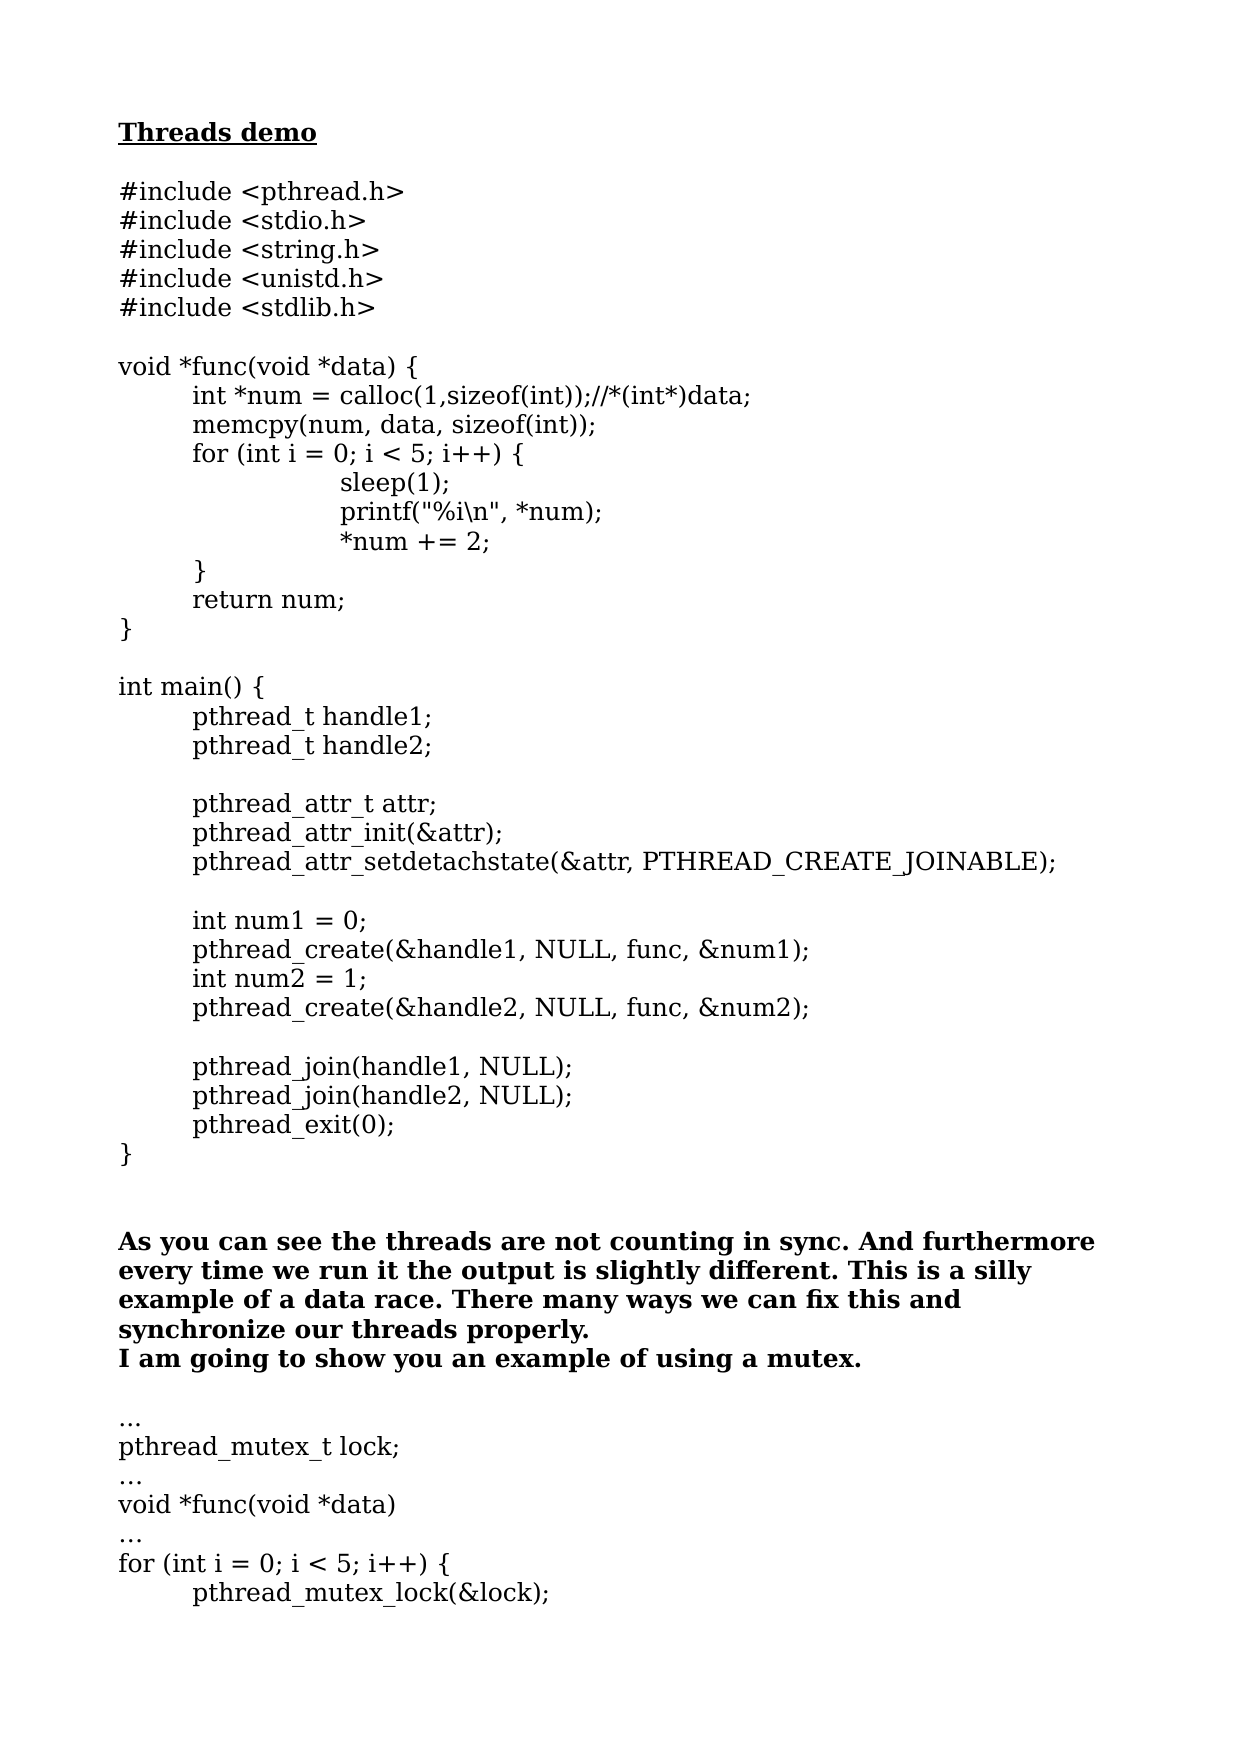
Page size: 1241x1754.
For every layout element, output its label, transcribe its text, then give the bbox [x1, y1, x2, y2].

text } [118, 614, 1122, 643]
text int main() { [118, 672, 1122, 702]
text printf("%i\n", *num); [118, 497, 1122, 527]
text } [118, 1139, 1122, 1168]
text … [118, 1461, 1122, 1490]
text pthread_create(&handle2, NULL, func, &num2); [118, 993, 1122, 1022]
text #include <stdlib.h> [118, 293, 1122, 322]
text pthread_t handle1; [118, 702, 1122, 731]
text #include <unistd.h> [118, 264, 1122, 293]
text pthread_mutex_t lock; [118, 1432, 1122, 1461]
text pthread_create(&handle1, NULL, func, &num1); [118, 935, 1122, 964]
text pthread_attr_t attr; [118, 789, 1122, 818]
text #include <pthread.h> [118, 177, 1122, 206]
text … [118, 1519, 1122, 1549]
text } [118, 556, 1122, 585]
text pthread_exit(0); [118, 1110, 1122, 1139]
text pthread_join(handle1, NULL); [118, 1052, 1122, 1081]
text pthread_attr_init(&attr); [118, 818, 1122, 847]
text I am going to show you an example of using a mutex. [118, 1344, 1122, 1373]
text #include <string.h> [118, 235, 1122, 264]
text pthread_join(handle2, NULL); [118, 1081, 1122, 1110]
text void *func(void *data) [118, 1490, 1122, 1519]
text return num; [118, 585, 1122, 614]
text for (int i = 0; i < 5; i++) { [118, 439, 1122, 468]
text As you can see the threads are not counting in sync. And furthermore every time we run it the output is slightly different. This is a silly example of a data race. There many ways we can fix this and synchronize our threads properly. [118, 1227, 1122, 1344]
text int *num = calloc(1,sizeof(int));//*(int*)data; [118, 381, 1122, 410]
text *num += 2; [118, 527, 1122, 556]
text pthread_mutex_lock(&lock); [118, 1578, 1122, 1607]
text int num1 = 0; [118, 906, 1122, 935]
text sleep(1); [118, 468, 1122, 497]
text memcpy(num, data, sizeof(int)); [118, 410, 1122, 439]
text Threads demo [118, 118, 1122, 147]
text pthread_attr_setdetachstate(&attr, PTHREAD_CREATE_JOINABLE); [118, 847, 1122, 877]
text pthread_t handle2; [118, 731, 1122, 760]
text for (int i = 0; i < 5; i++) { [118, 1549, 1122, 1578]
text #include <stdio.h> [118, 206, 1122, 235]
text ... [118, 1403, 1122, 1432]
text void *func(void *data) { [118, 352, 1122, 381]
text int num2 = 1; [118, 964, 1122, 993]
